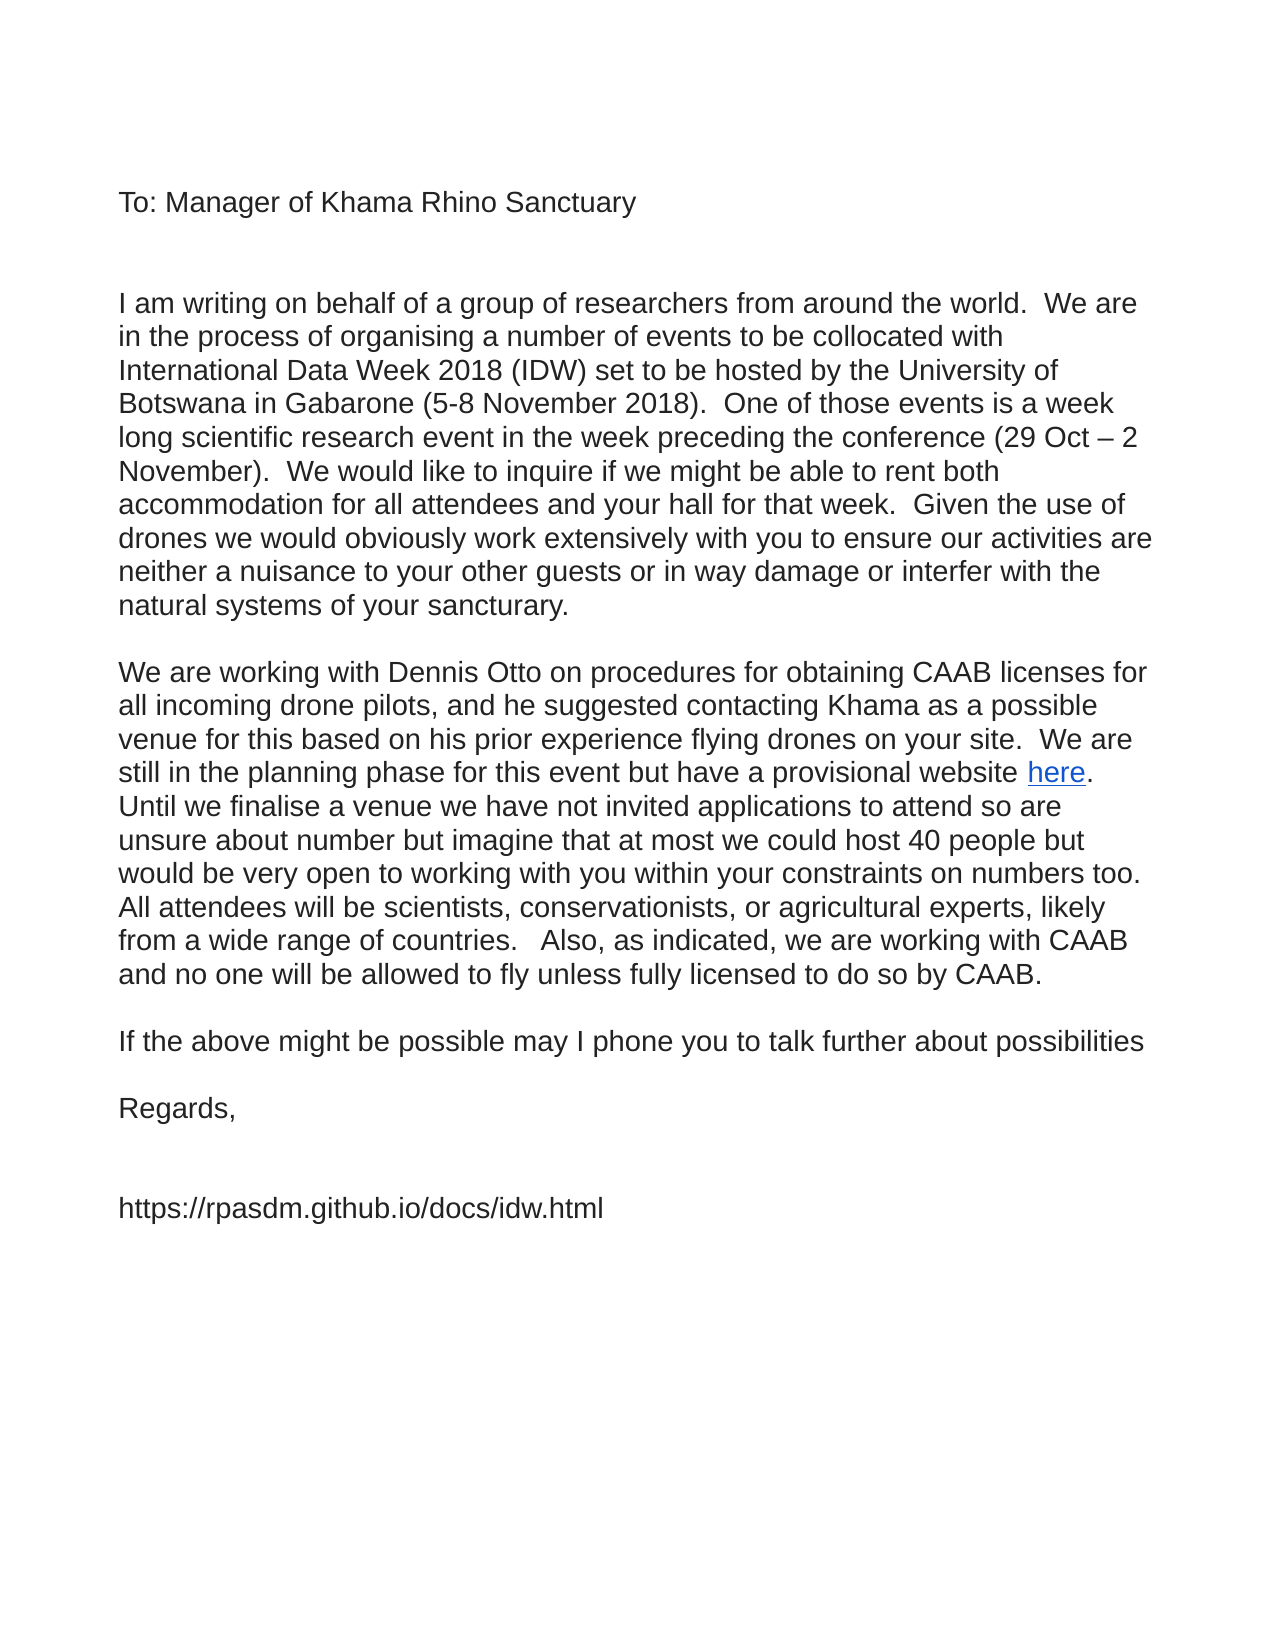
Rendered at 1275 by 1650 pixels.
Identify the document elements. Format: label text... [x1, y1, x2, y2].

text To: Manager of Khama Rhino Sanctuary [118, 185, 1157, 219]
text We are working with Dennis Otto on procedures for obtaining CAAB licenses for all incoming drone pilots, and he suggested contacting Khama as a possible venue for this based on his prior experience flying drones on your site. We are still in the planning phase for this event but have a provisional website here. Until we finalise a venue we have not invited applications to attend so are unsure about number but imagine that at most we could host 40 people but would be very open to working with you within your constraints on numbers too. All attendees will be scientists, conservationists, or agricultural experts, likely from a wide range of countries. Also, as indicated, we are working with CAAB and no one will be allowed to fly unless fully licensed to do so by CAAB. [118, 655, 1157, 990]
text If the above might be possible may I phone you to talk further about possibilities [118, 1024, 1157, 1057]
text Regards, [118, 1091, 1157, 1191]
text https://rpasdm.github.io/docs/idw.html [118, 1191, 1157, 1225]
text I am writing on behalf of a group of researchers from around the world. We are in the process of organising a number of events to be collocated with International Data Week 2018 (IDW) set to be hosted by the University of Botswana in Gabarone (5-8 November 2018). One of those events is a week long scientific research event in the week preceding the conference (29 Oct – 2 November). We would like to inquire if we might be able to rent both accommodation for all attendees and your hall for that week. Given the use of drones we would obviously work extensively with you to ensure our activities are neither a nuisance to your other guests or in way damage or interfer with the natural systems of your sancturary. [118, 286, 1157, 621]
